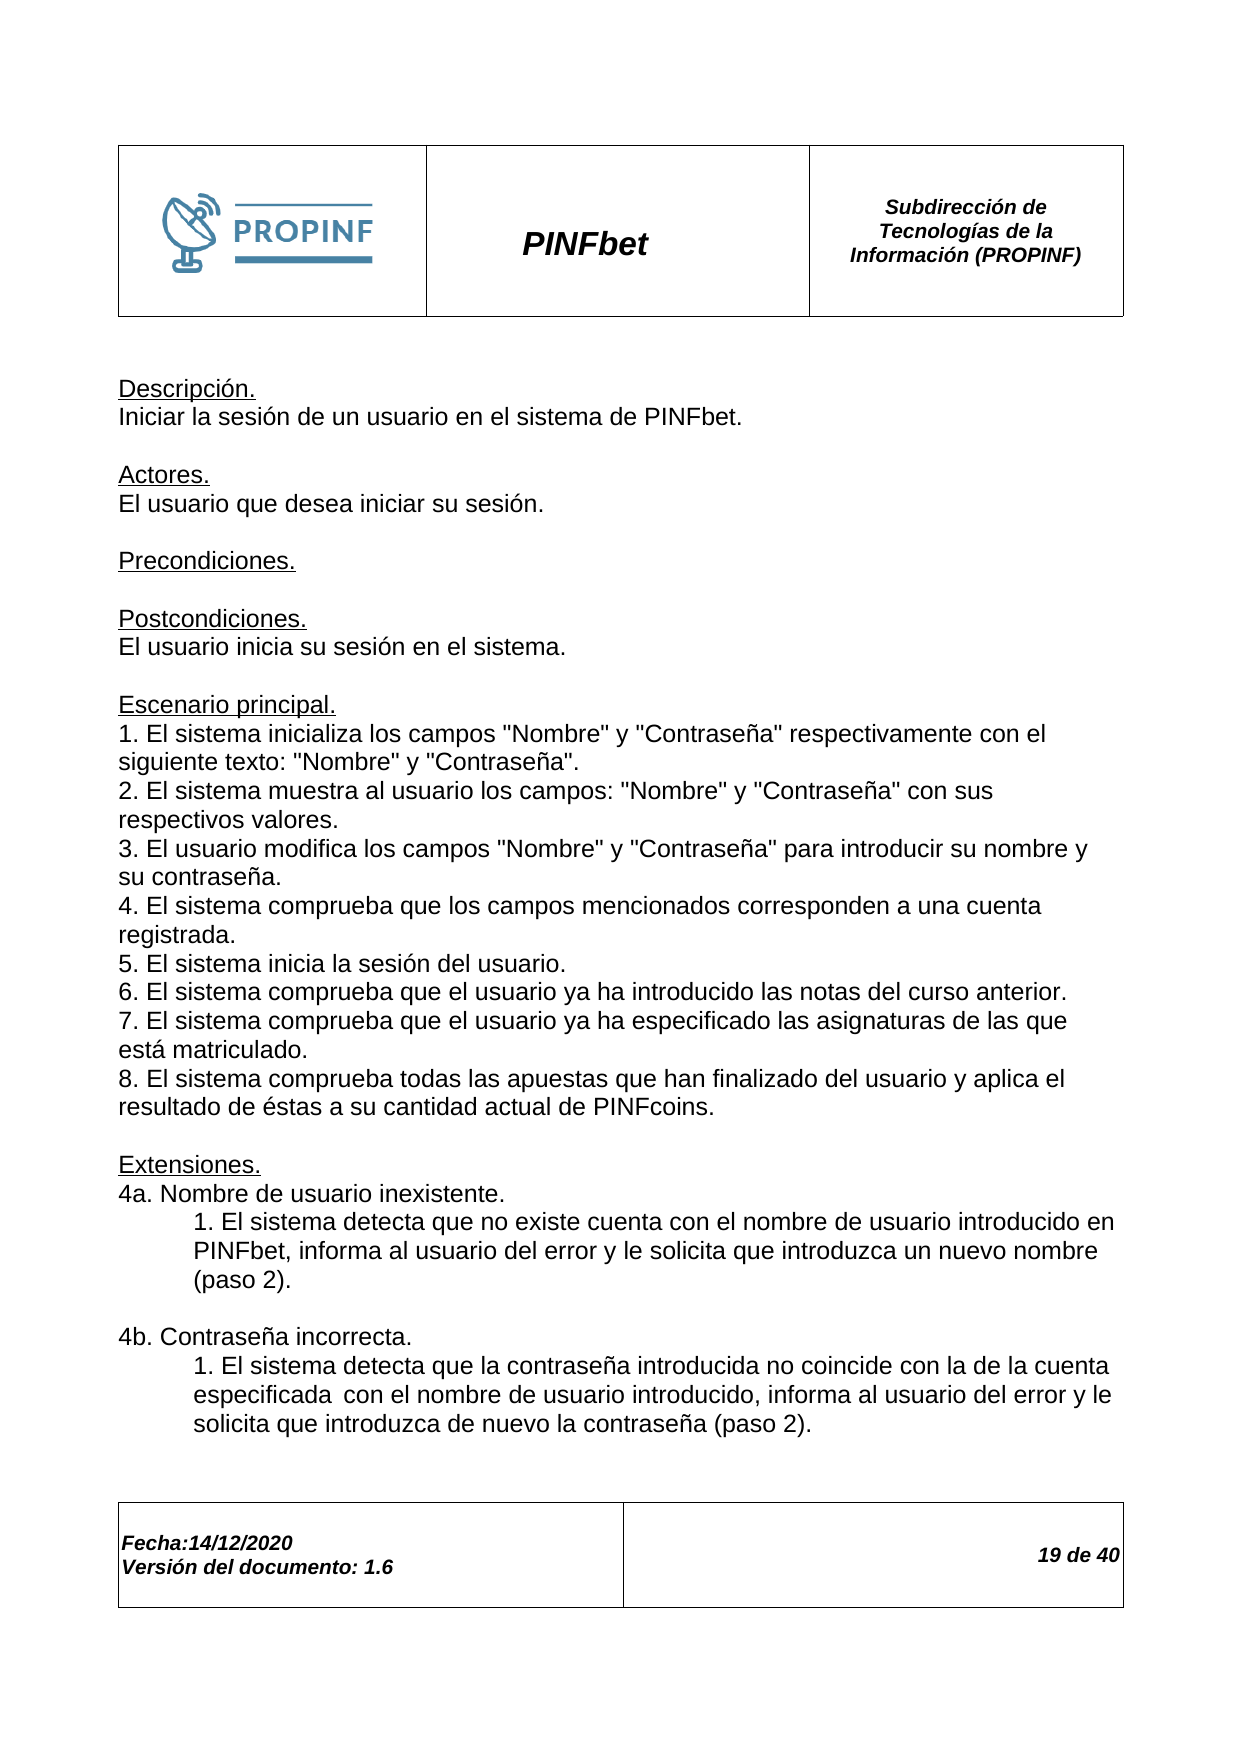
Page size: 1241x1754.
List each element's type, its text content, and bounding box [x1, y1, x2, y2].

text 4. El sistema comprueba que los campos mencionados corresponden a una cuenta registrada. [118, 891, 1122, 949]
text Escenario principal. [118, 690, 1122, 719]
text Extensiones. [118, 1150, 1122, 1179]
text Iniciar la sesión de un usuario en el sistema de PINFbet. [118, 402, 1122, 431]
text Actores. [118, 460, 1122, 489]
text 1. El sistema detecta que la contraseña introducida no coincide con la de la cuenta especificada con el nombre de usuario introducido, informa al usuario del error y le solicita que introduzca de nuevo la contraseña (paso 2). [118, 1351, 1122, 1437]
text 5. El sistema inicia la sesión del usuario. [118, 949, 1122, 977]
text Descripción. [118, 374, 1122, 402]
text 1. El sistema inicializa los campos "Nombre" y "Contraseña" respectivamente con el siguiente texto: "Nombre" y "Contraseña". [118, 719, 1122, 776]
text Postcondiciones. [118, 604, 1122, 632]
text El usuario que desea iniciar su sesión. [118, 489, 1122, 517]
text 6. El sistema comprueba que el usuario ya ha introducido las notas del curso anterior. [118, 977, 1122, 1006]
text 7. El sistema comprueba que el usuario ya ha especificado las asignaturas de las que está matriculado. [118, 1006, 1122, 1064]
text 8. El sistema comprueba todas las apuestas que han finalizado del usuario y aplica el resultado de éstas a su cantidad actual de PINFcoins. [118, 1064, 1122, 1121]
picture [126, 170, 414, 301]
text 3. El usuario modifica los campos "Nombre" y "Contraseña" para introducir su nombre y su contraseña. [118, 834, 1122, 891]
text 2. El sistema muestra al usuario los campos: "Nombre" y "Contraseña" con sus respectivos valores. [118, 776, 1122, 834]
text 4a. Nombre de usuario inexistente. [118, 1179, 1122, 1207]
text 1. El sistema detecta que no existe cuenta con el nombre de usuario introducido en PINFbet, informa al usuario del error y le solicita que introduzca un nuevo nombre (paso 2). [118, 1207, 1122, 1294]
text El usuario inicia su sesión en el sistema. [118, 632, 1122, 661]
text 4b. Contraseña incorrecta. [118, 1322, 1122, 1351]
text Precondiciones. [118, 546, 1122, 575]
